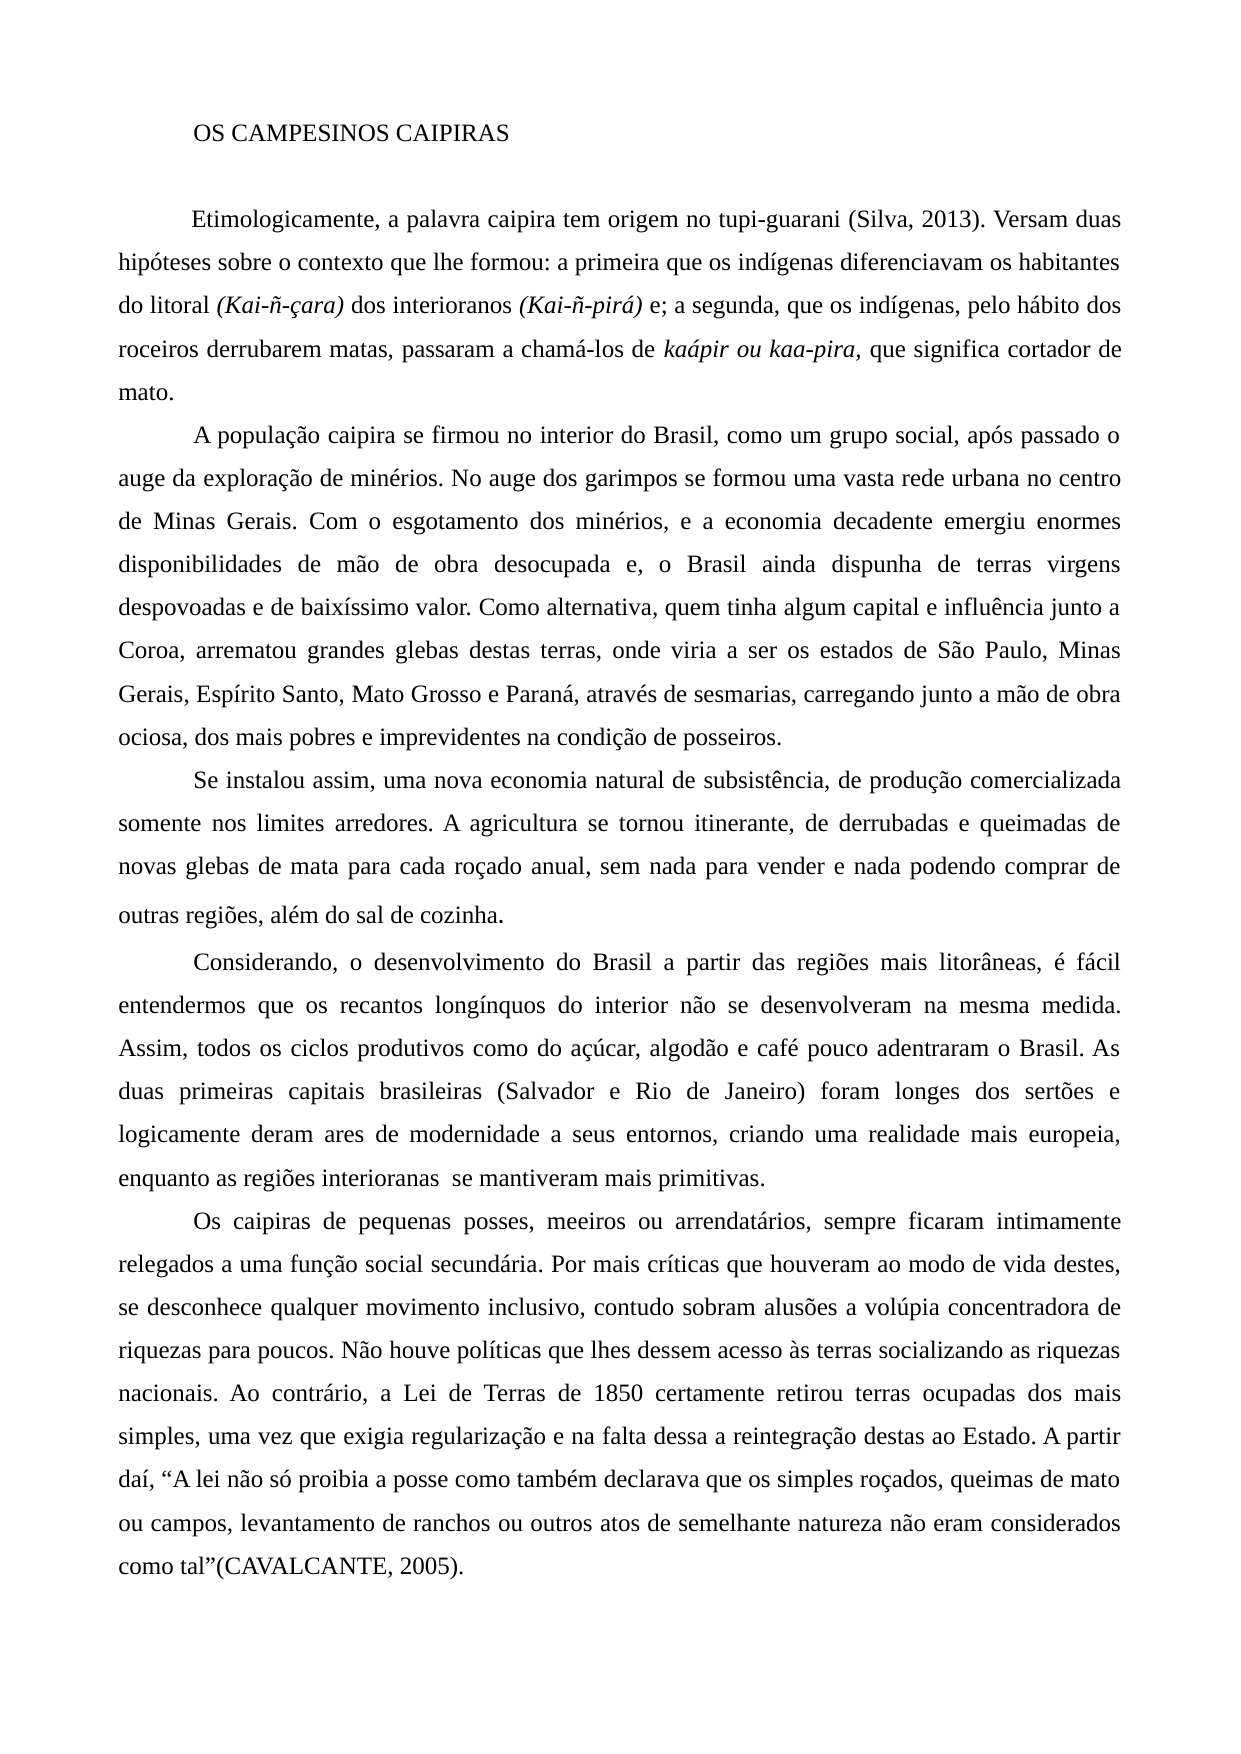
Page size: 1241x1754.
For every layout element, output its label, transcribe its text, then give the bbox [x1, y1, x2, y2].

text A população caipira se firmou no interior do Brasil, como um grupo social, após passado o auge da exploração de minérios. No auge dos garimpos se formou uma vasta rede urbana no centro de Minas Gerais. Com o esgotamento dos minérios, e a economia decadente emergiu enormes disponibilidades de mão de obra desocupada e, o Brasil ainda dispunha de terras virgens despovoadas e de baixíssimo valor. Como alternativa, quem tinha algum capital e influência junto a Coroa, arrematou grandes glebas destas terras, onde viria a ser os estados de São Paulo, Minas Gerais, Espírito Santo, Mato Grosso e Paraná, através de sesmarias, carregando junto a mão de obra ociosa, dos mais pobres e imprevidentes na condição de posseiros. [118, 420, 1122, 751]
text Se instalou assim, uma nova economia natural de subsistência, de produção comercializada somente nos limites arredores. A agricultura se tornou itinerante, de derrubadas e queimadas de novas glebas de mata para cada roçado anual, sem nada para vender e nada podendo comprar de outras regiões, além do sal de cozinha. [118, 765, 1122, 930]
list OS CAMPESINOS CAIPIRAS [156, 118, 1122, 147]
text Etimologicamente, a palavra caipira tem origem no tupi-guarani (Silva, 2013). Versam duas hipóteses sobre o contexto que lhe formou: a primeira que os indígenas diferenciavam os habitantes do litoral (Kai-ñ-çara) dos interioranos (Kai-ñ-pirá) e; a segunda, que os indígenas, pelo hábito dos roceiros derrubarem matas, passaram a chamá-los de kaápir ou kaa-pira, que significa cortador de mato. [118, 204, 1122, 406]
text Os caipiras de pequenas posses, meeiros ou arrendatários, sempre ficaram intimamente relegados a uma função social secundária. Por mais críticas que houveram ao modo de vida destes, se desconhece qualquer movimento inclusivo, contudo sobram alusões a volúpia concentradora de riquezas para poucos. Não houve políticas que lhes dessem acesso às terras socializando as riquezas nacionais. Ao contrário, a Lei de Terras de 1850 certamente retirou terras ocupadas dos mais simples, uma vez que exigia regularização e na falta dessa a reintegração destas ao Estado. A partir daí, “A lei não só proibia a posse como também declarava que os simples roçados, queimas de mato ou campos, levantamento de ranchos ou outros atos de semelhante natureza não eram considerados como tal”(CAVALCANTE, 2005). [118, 1206, 1122, 1579]
text Considerando, o desenvolvimento do Brasil a partir das regiões mais litorâneas, é fácil entendermos que os recantos longínquos do interior não se desenvolveram na mesma medida. Assim, todos os ciclos produtivos como do açúcar, algodão e café pouco adentraram o Brasil. As duas primeiras capitais brasileiras (Salvador e Rio de Janeiro) foram longes dos sertões e logicamente deram ares de modernidade a seus entornos, criando uma realidade mais europeia, enquanto as regiões interioranas se mantiveram mais primitivas. [118, 947, 1122, 1191]
